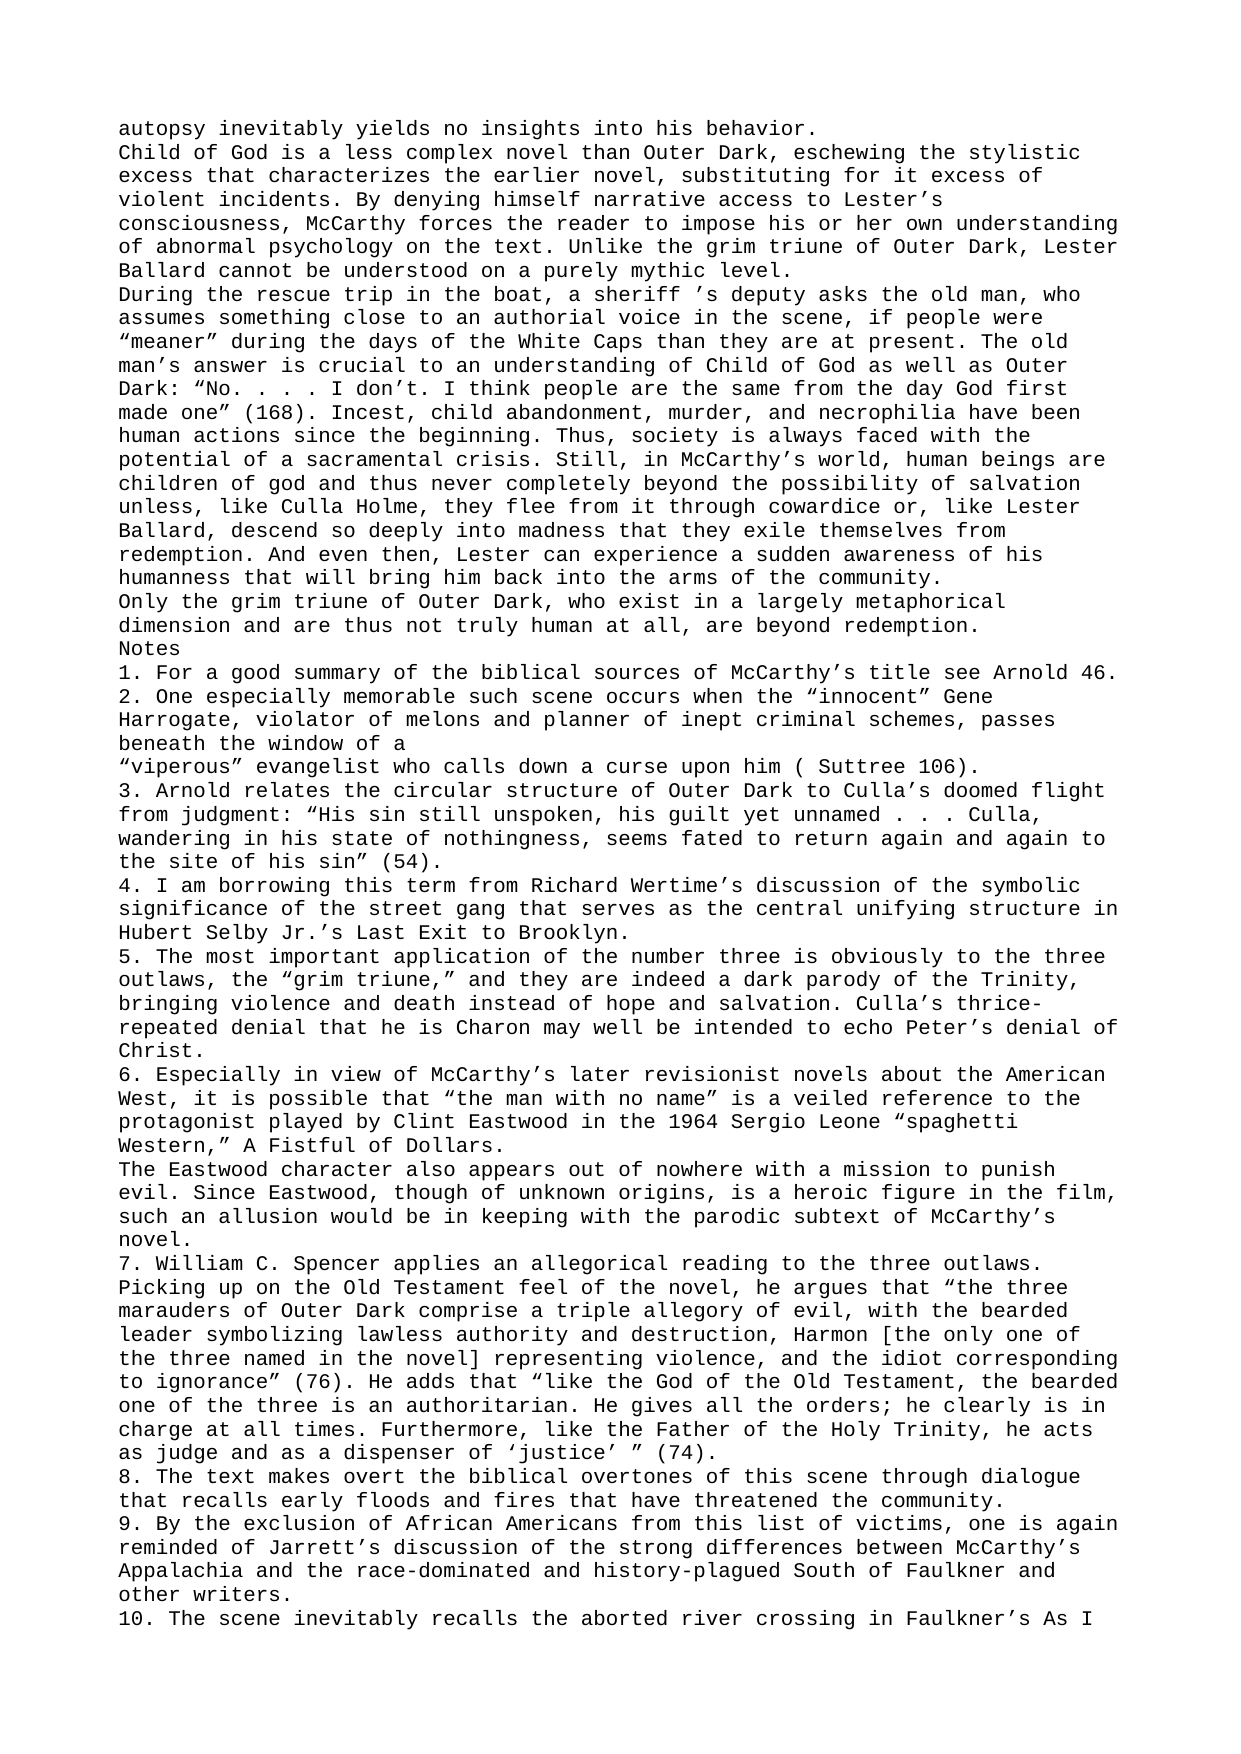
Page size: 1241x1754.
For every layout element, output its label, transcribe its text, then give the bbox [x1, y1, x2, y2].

text 10. The scene inevitably recalls the aborted river crossing in Faulkner’s As I [118, 1608, 1122, 1631]
text 5. The most important application of the number three is obviously to the three outlaws, the “grim triune,” and they are indeed a dark parody of the Trinity, bringing violence and death instead of hope and salvation. Culla’s thrice-repeated denial that he is Charon may well be intended to echo Peter’s denial of Christ. [118, 946, 1122, 1064]
text During the rescue trip in the boat, a sheriff ’s deputy asks the old man, who assumes something close to an authorial voice in the scene, if people were “meaner” during the days of the White Caps than they are at present. The old man’s answer is crucial to an understanding of Child of God as well as Outer Dark: “No. . . . I don’t. I think people are the same from the day God first made one” (168). Incest, child abandonment, murder, and necrophilia have been human actions since the beginning. Thus, society is always faced with the potential of a sacramental crisis. Still, in McCarthy’s world, human beings are children of god and thus never completely beyond the possibility of salvation unless, like Culla Holme, they flee from it through cowardice or, like Lester Ballard, descend so deeply into madness that they exile themselves from redemption. And even then, Lester can experience a sudden awareness of his humanness that will bring him back into the arms of the community. [118, 284, 1122, 591]
text 3. Arnold relates the circular structure of Outer Dark to Culla’s doomed flight from judgment: “His sin still unspoken, his guilt yet unnamed . . . Culla, wandering in his state of nothingness, seems fated to return again and again to the site of his sin” (54). [118, 780, 1122, 875]
text “viperous” evangelist who calls down a curse upon him ( Suttree 106). [118, 757, 1122, 780]
text 8. The text makes overt the biblical overtones of this scene through dialogue that recalls early floods and fires that have threatened the community. [118, 1466, 1122, 1513]
text 6. Especially in view of McCarthy’s later revisionist novels about the American West, it is possible that “the man with no name” is a veiled reference to the protagonist played by Clint Eastwood in the 1964 Sergio Leone “spaghetti Western,” A Fistful of Dollars. [118, 1064, 1122, 1158]
text 7. William C. Spencer applies an allegorical reading to the three outlaws. Picking up on the Old Testament feel of the novel, he argues that “the three marauders of Outer Dark comprise a triple allegory of evil, with the bearded leader symbolizing lawless authority and destruction, Harmon [the only one of the three named in the novel] representing violence, and the idiot corresponding to ignorance” (76). He adds that “like the God of the Old Testament, the bearded one of the three is an authoritarian. He gives all the orders; he clearly is in charge at all times. Furthermore, like the Father of the Holy Trinity, he acts as judge and as a dispenser of ‘justice’ ” (74). [118, 1253, 1122, 1466]
text autopsy inevitably yields no insights into his behavior. [118, 118, 1122, 142]
text Notes [118, 638, 1122, 662]
text Only the grim triune of Outer Dark, who exist in a largely metaphorical dimension and are thus not truly human at all, are beyond redemption. [118, 591, 1122, 638]
text The Eastwood character also appears out of nowhere with a mission to punish evil. Since Eastwood, though of unknown origins, is a heroic figure in the film, such an allusion would be in keeping with the parodic subtext of McCarthy’s novel. [118, 1158, 1122, 1253]
text 1. For a good summary of the biblical sources of McCarthy’s title see Arnold 46. [118, 662, 1122, 686]
text 9. By the exclusion of African Americans from this list of victims, one is again reminded of Jarrett’s discussion of the strong differences between McCarthy’s Appalachia and the race-dominated and history-plagued South of Faulkner and other writers. [118, 1513, 1122, 1608]
text 4. I am borrowing this term from Richard Wertime’s discussion of the symbolic significance of the street gang that serves as the central unifying structure in Hubert Selby Jr.’s Last Exit to Brooklyn. [118, 875, 1122, 946]
text Child of God is a less complex novel than Outer Dark, eschewing the stylistic excess that characterizes the earlier novel, substituting for it excess of violent incidents. By denying himself narrative access to Lester’s consciousness, McCarthy forces the reader to impose his or her own understanding of abnormal psychology on the text. Unlike the grim triune of Outer Dark, Lester Ballard cannot be understood on a purely mythic level. [118, 142, 1122, 284]
text 2. One especially memorable such scene occurs when the “innocent” Gene Harrogate, violator of melons and planner of inept criminal schemes, passes beneath the window of a [118, 686, 1122, 757]
